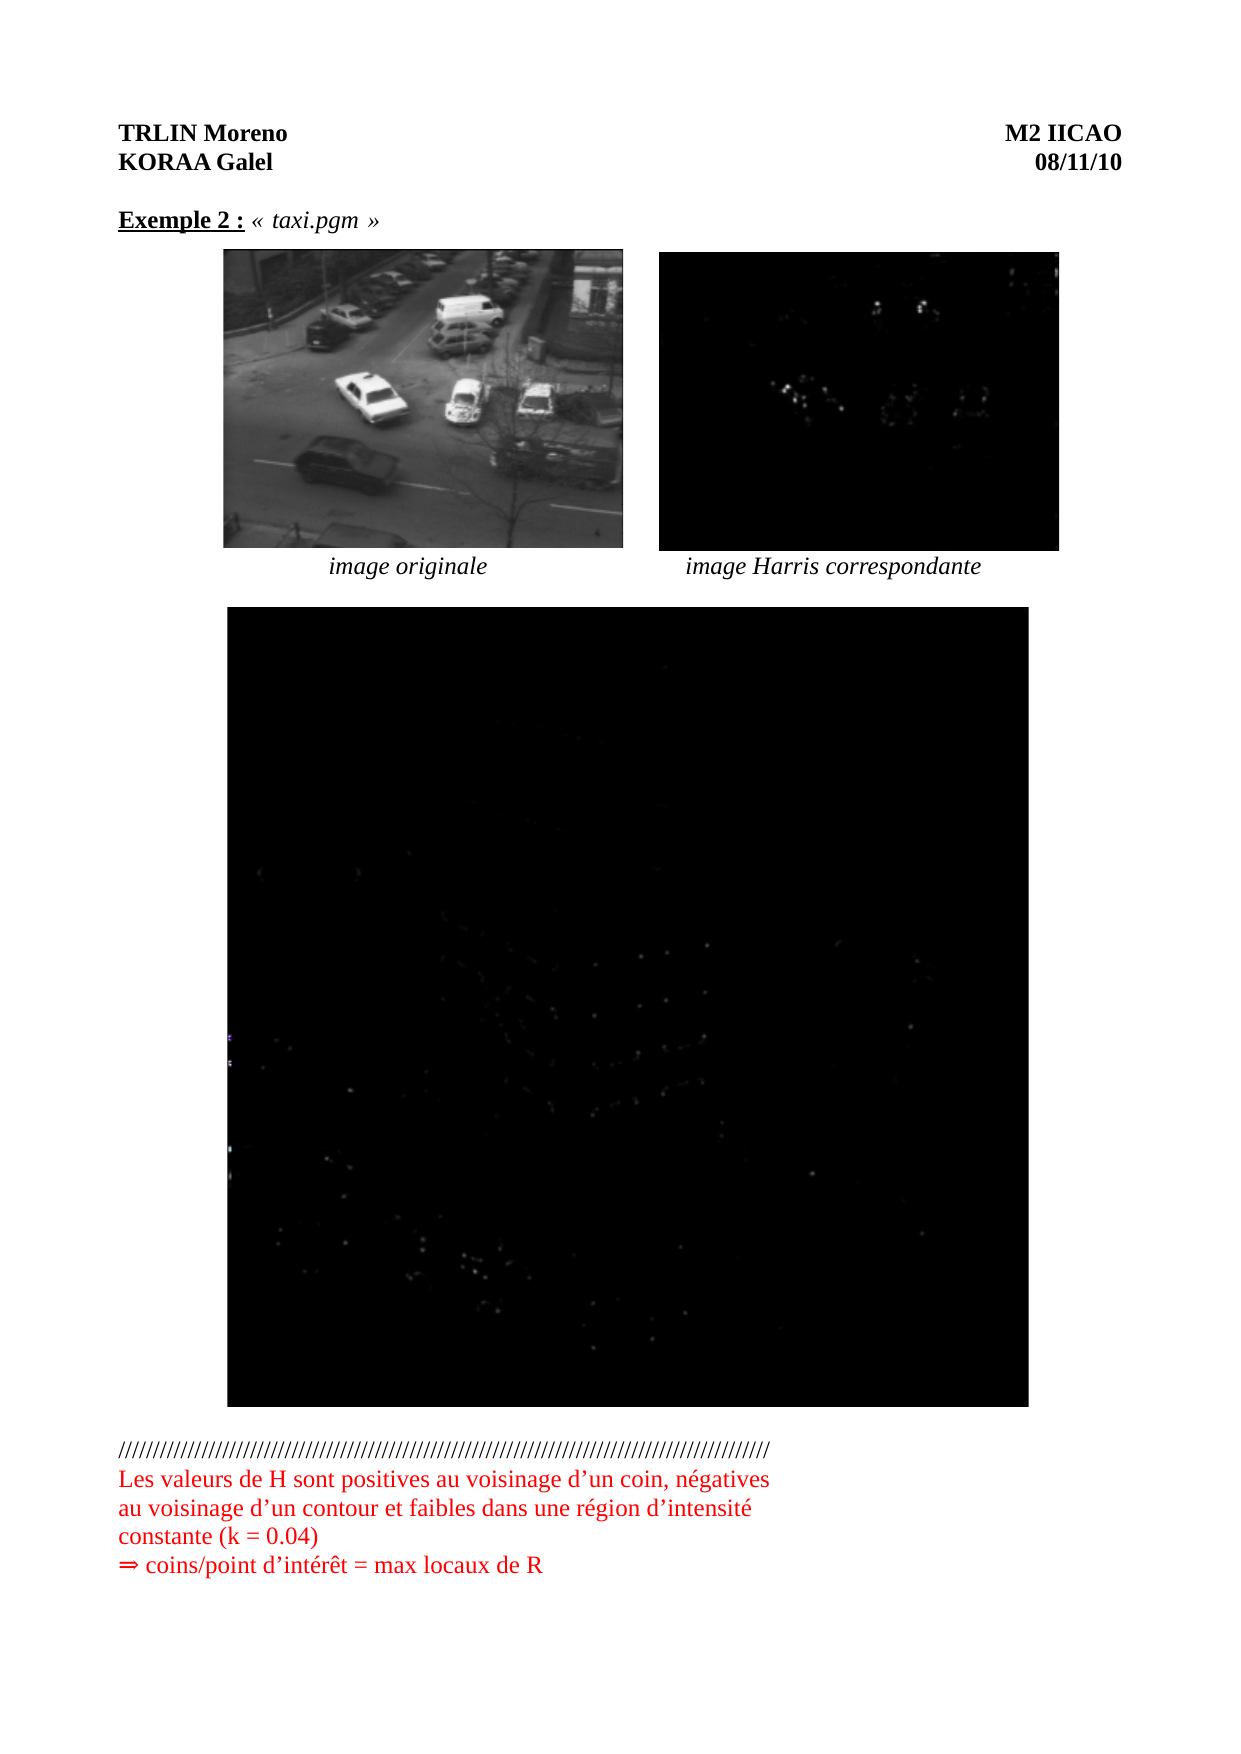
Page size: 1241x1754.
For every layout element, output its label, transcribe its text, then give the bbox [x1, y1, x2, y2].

picture [659, 252, 1060, 551]
text Les valeurs de H sont positives au voisinage d’un coin, négatives [118, 1464, 1122, 1493]
picture [227, 607, 1029, 1407]
text ⇒ coins/point d’intérêt = max locaux de R [118, 1550, 1122, 1579]
text image originale image Harris correspondante [118, 234, 1122, 580]
picture [223, 249, 624, 548]
text ////////////////////////////////////////////////////////////////////////////////////////////// [118, 1435, 1122, 1464]
text Exemple 2 : « taxi.pgm » [118, 205, 1122, 234]
text constante (k = 0.04) [118, 1521, 1122, 1550]
text au voisinage d’un contour et faibles dans une région d’intensité [118, 1493, 1122, 1521]
